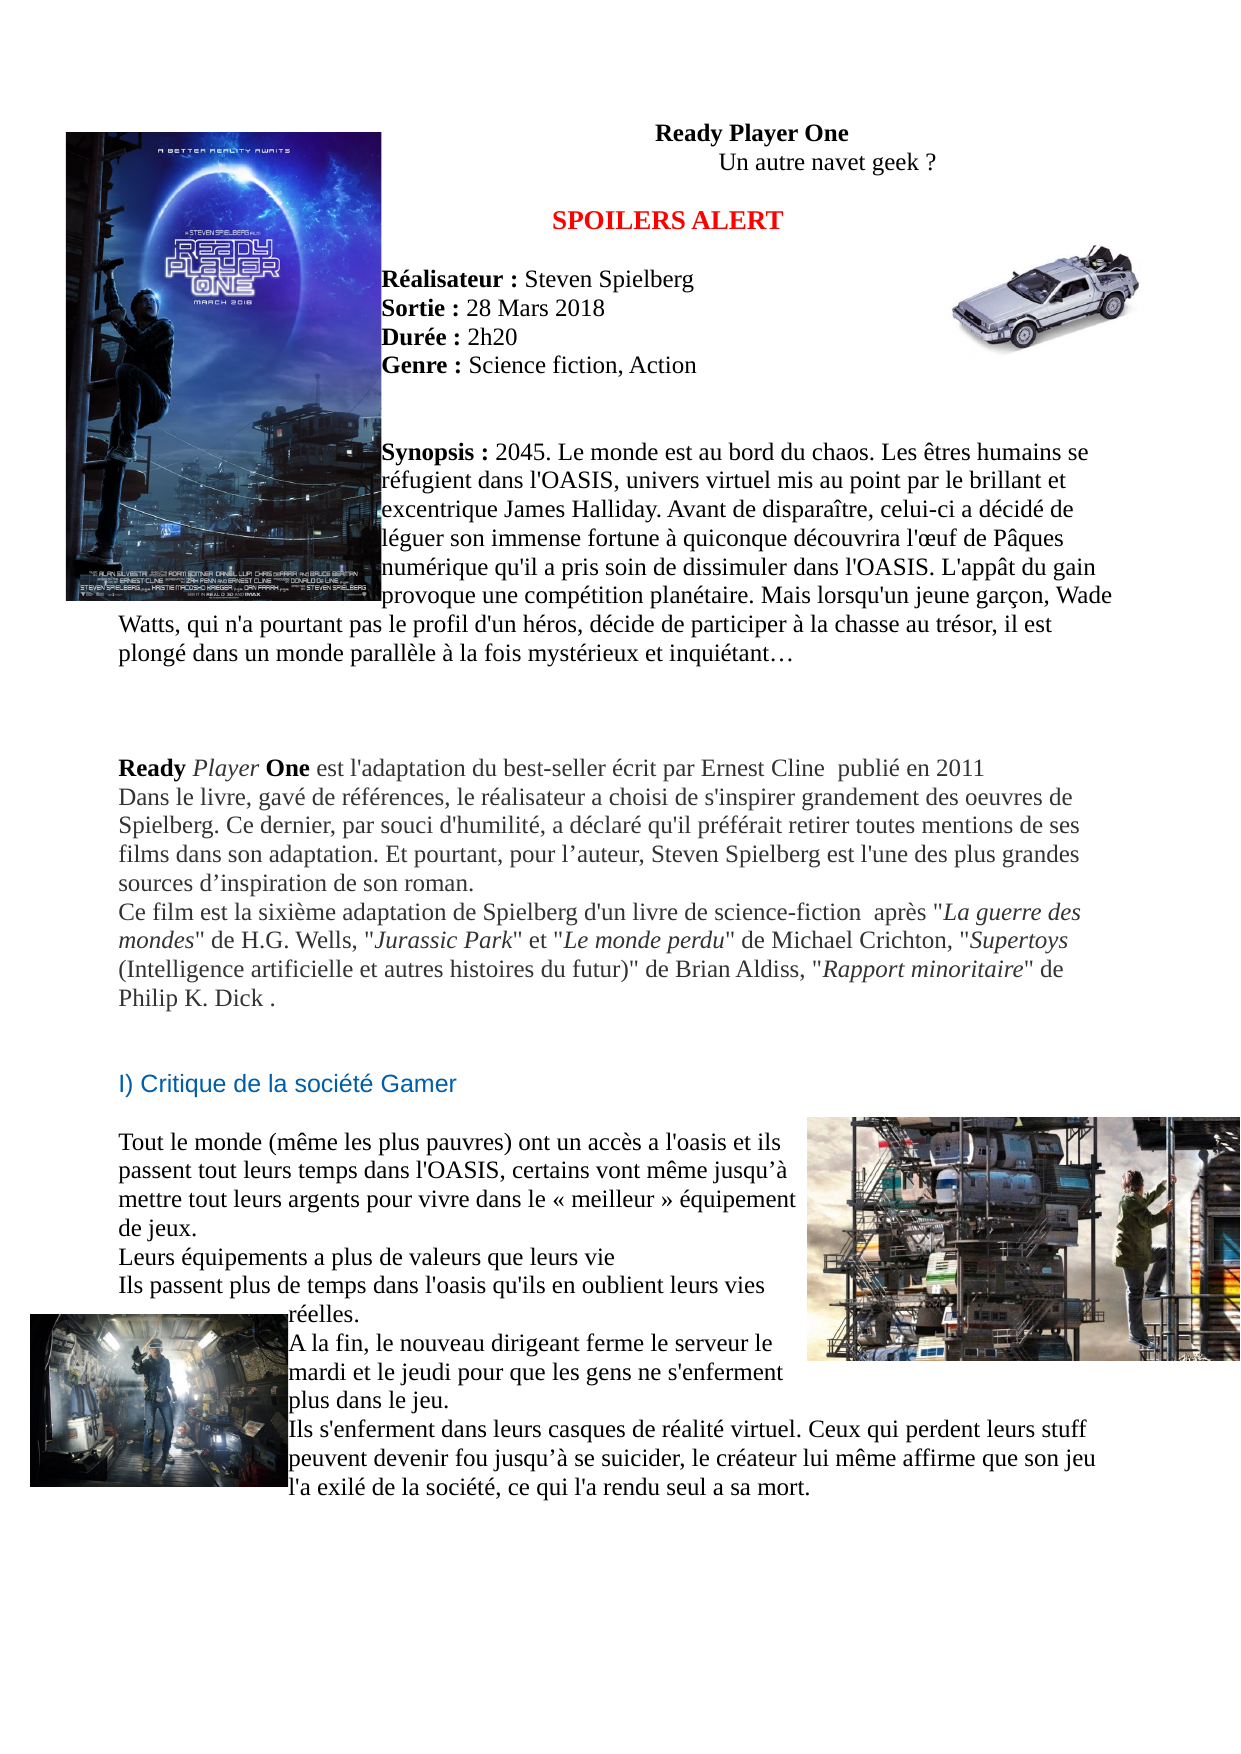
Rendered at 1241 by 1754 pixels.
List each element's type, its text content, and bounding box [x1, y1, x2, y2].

text Ce film est la sixième adaptation de Spielberg d'un livre de science-fiction après "La guerre des mondes" de H.G. Wells, "Jurassic Park" et "Le monde perdu" de Michael Crichton, "Supertoys (Intelligence artificielle et autres histoires du futur)" de Brian Aldiss, "Rapport minoritaire" de Philip K. Dick . [118, 897, 1122, 1012]
text Ils s'enferment dans leurs casques de réalité virtuel. Ceux qui perdent leurs stuff peuvent devenir fou jusqu’à se suicider, le créateur lui même affirme que son jeu l'a exilé de la société, ce qui l'a rendu seul a sa mort. [118, 1414, 1122, 1501]
text I) Critique de la société Gamer [118, 1069, 1122, 1098]
text Ready Player One [118, 118, 1122, 147]
picture [30, 1314, 289, 1487]
text Réalisateur : Steven Spielberg [382, 264, 947, 293]
text Un autre navet geek ? [382, 147, 1122, 176]
text Tout le monde (même les plus pauvres) ont un accès a l'oasis et ils passent tout leurs temps dans l'OASIS, certains vont même jusqu’à mettre tout leurs argents pour vivre dans le « meilleur » équipement de jeux. [118, 1127, 807, 1242]
picture [807, 1117, 1240, 1361]
text Ils passent plus de temps dans l'oasis qu'ils en oublient leurs vies réelles. [118, 1271, 807, 1328]
text Sortie : 28 Mars 2018 [382, 293, 947, 322]
picture [65, 132, 382, 601]
text Ready Player One est l'adaptation du best-seller écrit par Ernest Cline publié en 2011 [118, 753, 1122, 782]
text SPOILERS ALERT [382, 204, 1122, 236]
picture [947, 226, 1143, 360]
text Leurs équipements a plus de valeurs que leurs vie [118, 1242, 807, 1271]
text Genre : Science fiction, Action [382, 351, 1122, 379]
text Synopsis : 2045. Le monde est au bord du chaos. Les êtres humains se réfugient dans l'OASIS, univers virtuel mis au point par le brillant et excentrique James Halliday. Avant de disparaître, celui-ci a décidé de léguer son immense fortune à quiconque découvrira l'œuf de Pâques numérique qu'il a pris soin de dissimuler dans l'OASIS. L'appât du gain provoque une compétition planétaire. Mais lorsqu'un jeune garçon, Wade Watts, qui n'a pourtant pas le profil d'un héros, décide de participer à la chasse au trésor, il est plongé dans un monde parallèle à la fois mystérieux et inquiétant… [118, 437, 1122, 667]
text A la fin, le nouveau dirigeant ferme le serveur le mardi et le jeudi pour que les gens ne s'enferment plus dans le jeu. [289, 1328, 1122, 1414]
text Dans le livre, gavé de références, le réalisateur a choisi de s'inspirer grandement des oeuvres de Spielberg. Ce dernier, par souci d'humilité, a déclaré qu'il préférait retirer toutes mentions de ses films dans son adaptation. Et pourtant, pour l’auteur, Steven Spielberg est l'une des plus grandes sources d’inspiration de son roman. [118, 782, 1122, 897]
text Durée : 2h20 [382, 322, 947, 351]
